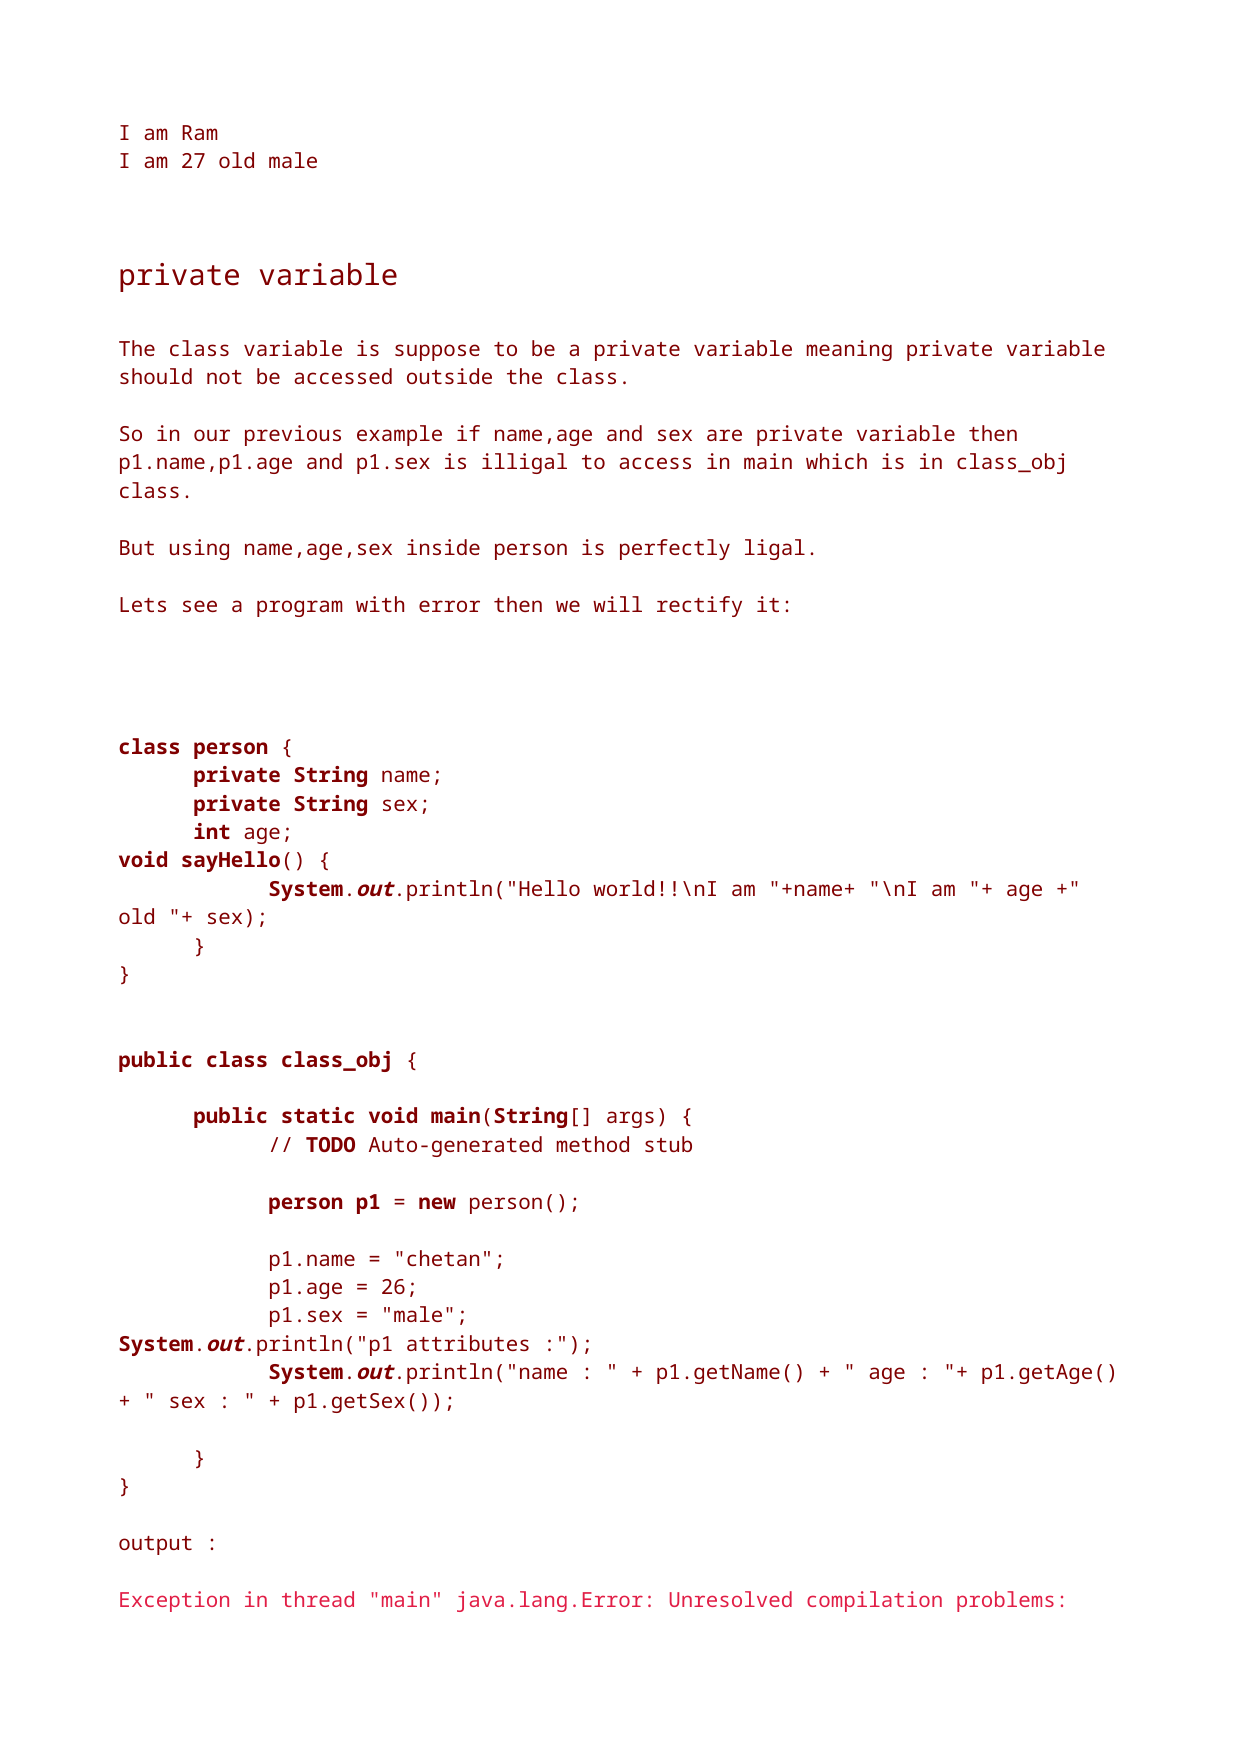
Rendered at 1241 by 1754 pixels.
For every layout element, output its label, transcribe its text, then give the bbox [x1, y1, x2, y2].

text int age; [118, 817, 1122, 846]
text public static void main(String[] args) { [118, 1102, 1122, 1130]
text Exception in thread "main" java.lang.Error: Unresolved compilation problems: [118, 1586, 1122, 1614]
text System.out.println("p1 attributes :"); [118, 1329, 1122, 1357]
text p1.name = "chetan"; [118, 1244, 1122, 1272]
text } [118, 1443, 1122, 1471]
text System.out.println("name : " + p1.getName() + " age : "+ p1.getAge() + " sex : " + p1.getSex()); [118, 1357, 1122, 1414]
text Lets see a program with error then we will rectify it: [118, 590, 1122, 618]
text But using name,age,sex inside person is perfectly ligal. [118, 533, 1122, 561]
text I am Ram [118, 118, 1122, 147]
text // TODO Auto-generated method stub [118, 1130, 1122, 1158]
text private String sex; [118, 789, 1122, 817]
text } [118, 1471, 1122, 1500]
text p1.sex = "male"; [118, 1301, 1122, 1329]
text public class class_obj { [118, 1045, 1122, 1073]
text I am 27 old male [118, 147, 1122, 175]
text System.out.println("Hello world!!\nI am "+name+ "\nI am "+ age +" old "+ sex); [118, 874, 1122, 931]
text So in our previous example if name,age and sex are private variable then p1.name,p1.age and p1.sex is illigal to access in main which is in class_obj class. [118, 419, 1122, 504]
text The class variable is suppose to be a private variable meaning private variable should not be accessed outside the class. [118, 334, 1122, 391]
text private String name; [118, 760, 1122, 789]
text p1.age = 26; [118, 1272, 1122, 1301]
text person p1 = new person(); [118, 1187, 1122, 1215]
text private variable [118, 254, 1122, 294]
text output : [118, 1528, 1122, 1557]
text } [118, 959, 1122, 988]
text class person { [118, 732, 1122, 760]
text } [118, 931, 1122, 959]
text void sayHello() { [118, 846, 1122, 874]
